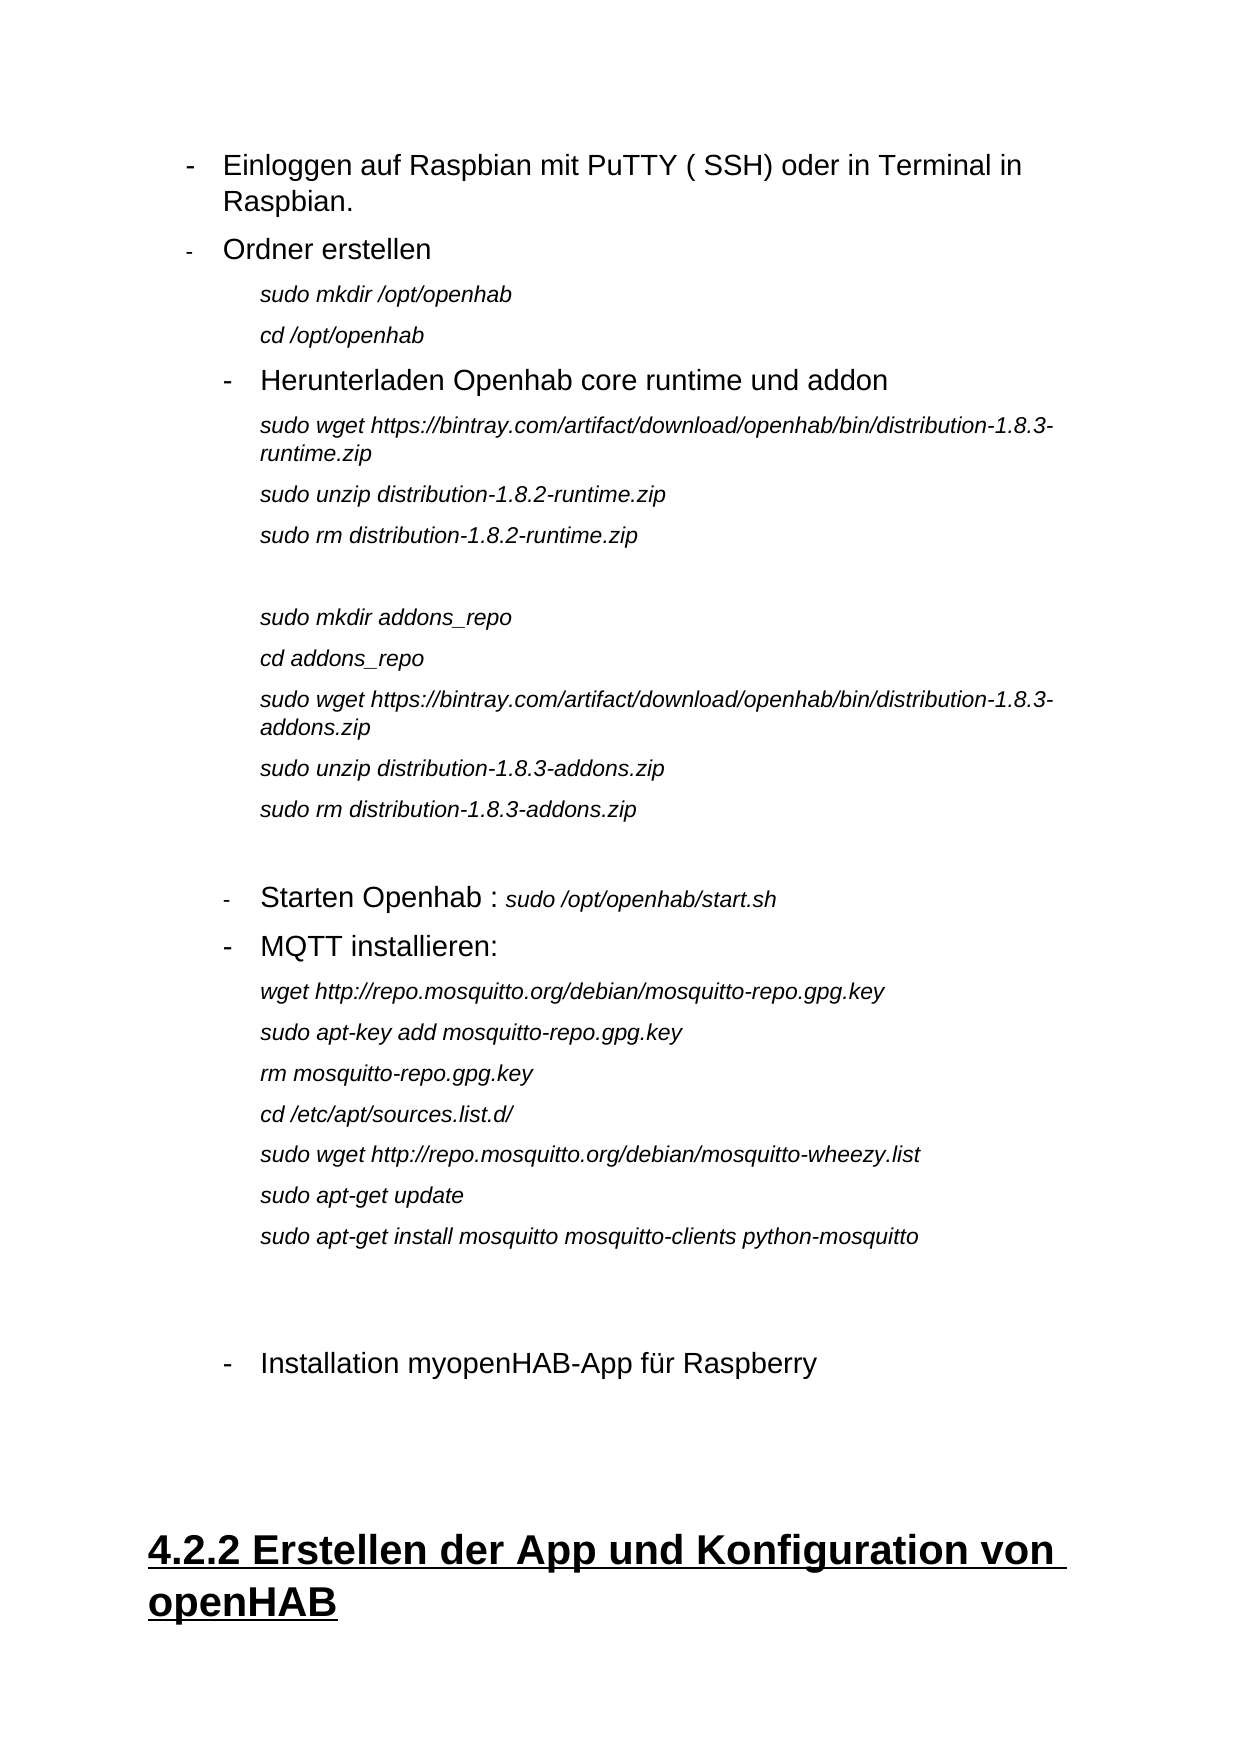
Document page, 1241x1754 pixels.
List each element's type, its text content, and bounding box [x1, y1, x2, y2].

text sudo mkdir addons_repo [260, 604, 1093, 630]
list sudo apt-get install mosquitto mosquitto-clients python-mosquitto [260, 1223, 1093, 1250]
list rm mosquitto-repo.gpg.key [260, 1059, 1093, 1086]
text cd addons_repo [260, 645, 1093, 671]
text sudo mkdir /opt/openhab [260, 281, 1093, 307]
list Ordner erstellen [185, 232, 1093, 266]
list Starten Openhab : sudo /opt/openhab/start.sh [223, 880, 1093, 914]
text sudo wget https://bintray.com/artifact/download/openhab/bin/distribution-1.8.3-addons.zip [260, 686, 1093, 740]
text 4.2.2 Erstellen der App und Konfiguration von openHAB [148, 1525, 1093, 1625]
text sudo rm distribution-1.8.3-addons.zip [260, 796, 1093, 822]
list sudo wget http://repo.mosquitto.org/debian/mosquitto-wheezy.list [260, 1141, 1093, 1168]
list MQTT installieren: [223, 929, 1093, 963]
text cd /opt/openhab [260, 322, 1093, 348]
list sudo apt-key add mosquitto-repo.gpg.key [260, 1019, 1093, 1045]
text sudo unzip distribution-1.8.3-addons.zip [260, 755, 1093, 781]
text sudo wget https://bintray.com/artifact/download/openhab/bin/distribution-1.8.3-runtime.zip [260, 412, 1093, 466]
list wget http://repo.mosquitto.org/debian/mosquitto-repo.gpg.key [260, 978, 1093, 1004]
list cd /etc/apt/sources.list.d/ [260, 1101, 1093, 1127]
list sudo apt-get update [260, 1182, 1093, 1209]
text sudo rm distribution-1.8.2-runtime.zip [260, 522, 1093, 548]
list Einloggen auf Raspbian mit PuTTY ( SSH) oder in Terminal in Raspbian. [185, 148, 1093, 217]
list Herunterladen Openhab core runtime und addon [223, 363, 1093, 396]
text sudo unzip distribution-1.8.2-runtime.zip [260, 481, 1093, 507]
list Installation myopenHAB-App für Raspberry [223, 1346, 1093, 1380]
